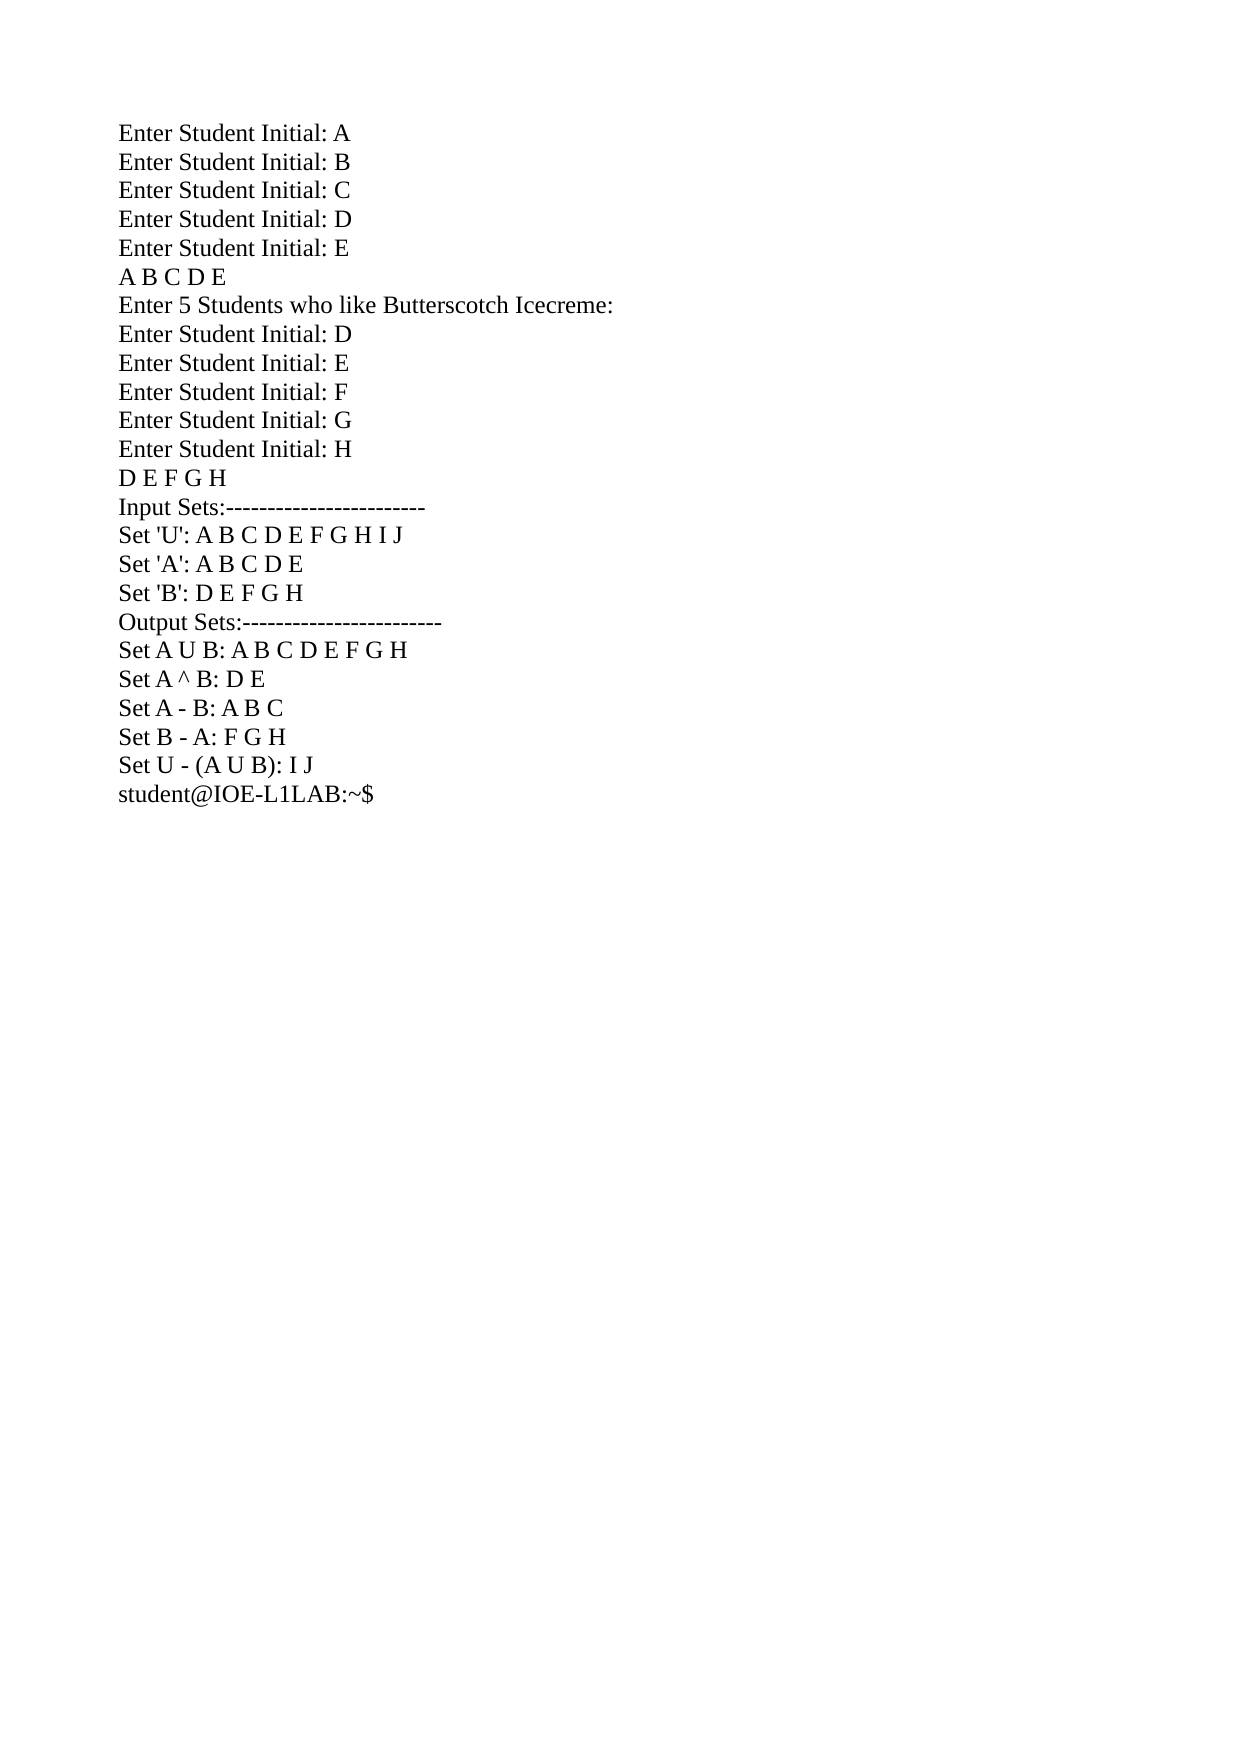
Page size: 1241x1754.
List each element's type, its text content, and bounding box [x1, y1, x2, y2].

text Input Sets:------------------------ [118, 492, 1122, 521]
text Enter Student Initial: H [118, 434, 1122, 463]
text Enter Student Initial: D [118, 204, 1122, 233]
text Set B - A: F G H [118, 722, 1122, 751]
text Set U - (A U B): I J [118, 751, 1122, 779]
text Enter Student Initial: E [118, 233, 1122, 262]
text Enter Student Initial: G [118, 406, 1122, 434]
text Enter 5 Students who like Butterscotch Icecreme: [118, 291, 1122, 319]
text Enter Student Initial: C [118, 176, 1122, 204]
text Set 'A': A B C D E [118, 549, 1122, 578]
text Enter Student Initial: F [118, 377, 1122, 406]
text Output Sets:------------------------ [118, 607, 1122, 636]
text Enter Student Initial: E [118, 348, 1122, 377]
text Set A - B: A B C [118, 693, 1122, 722]
text D E F G H [118, 463, 1122, 492]
text Enter Student Initial: A [118, 118, 1122, 147]
text Set A ^ B: D E [118, 664, 1122, 693]
text Enter Student Initial: D [118, 319, 1122, 348]
text Set 'U': A B C D E F G H I J [118, 521, 1122, 549]
text A B C D E [118, 262, 1122, 291]
text Enter Student Initial: B [118, 147, 1122, 176]
text student@IOE-L1LAB:~$ [118, 779, 1122, 808]
text Set 'B': D E F G H [118, 578, 1122, 607]
text Set A U B: A B C D E F G H [118, 636, 1122, 664]
